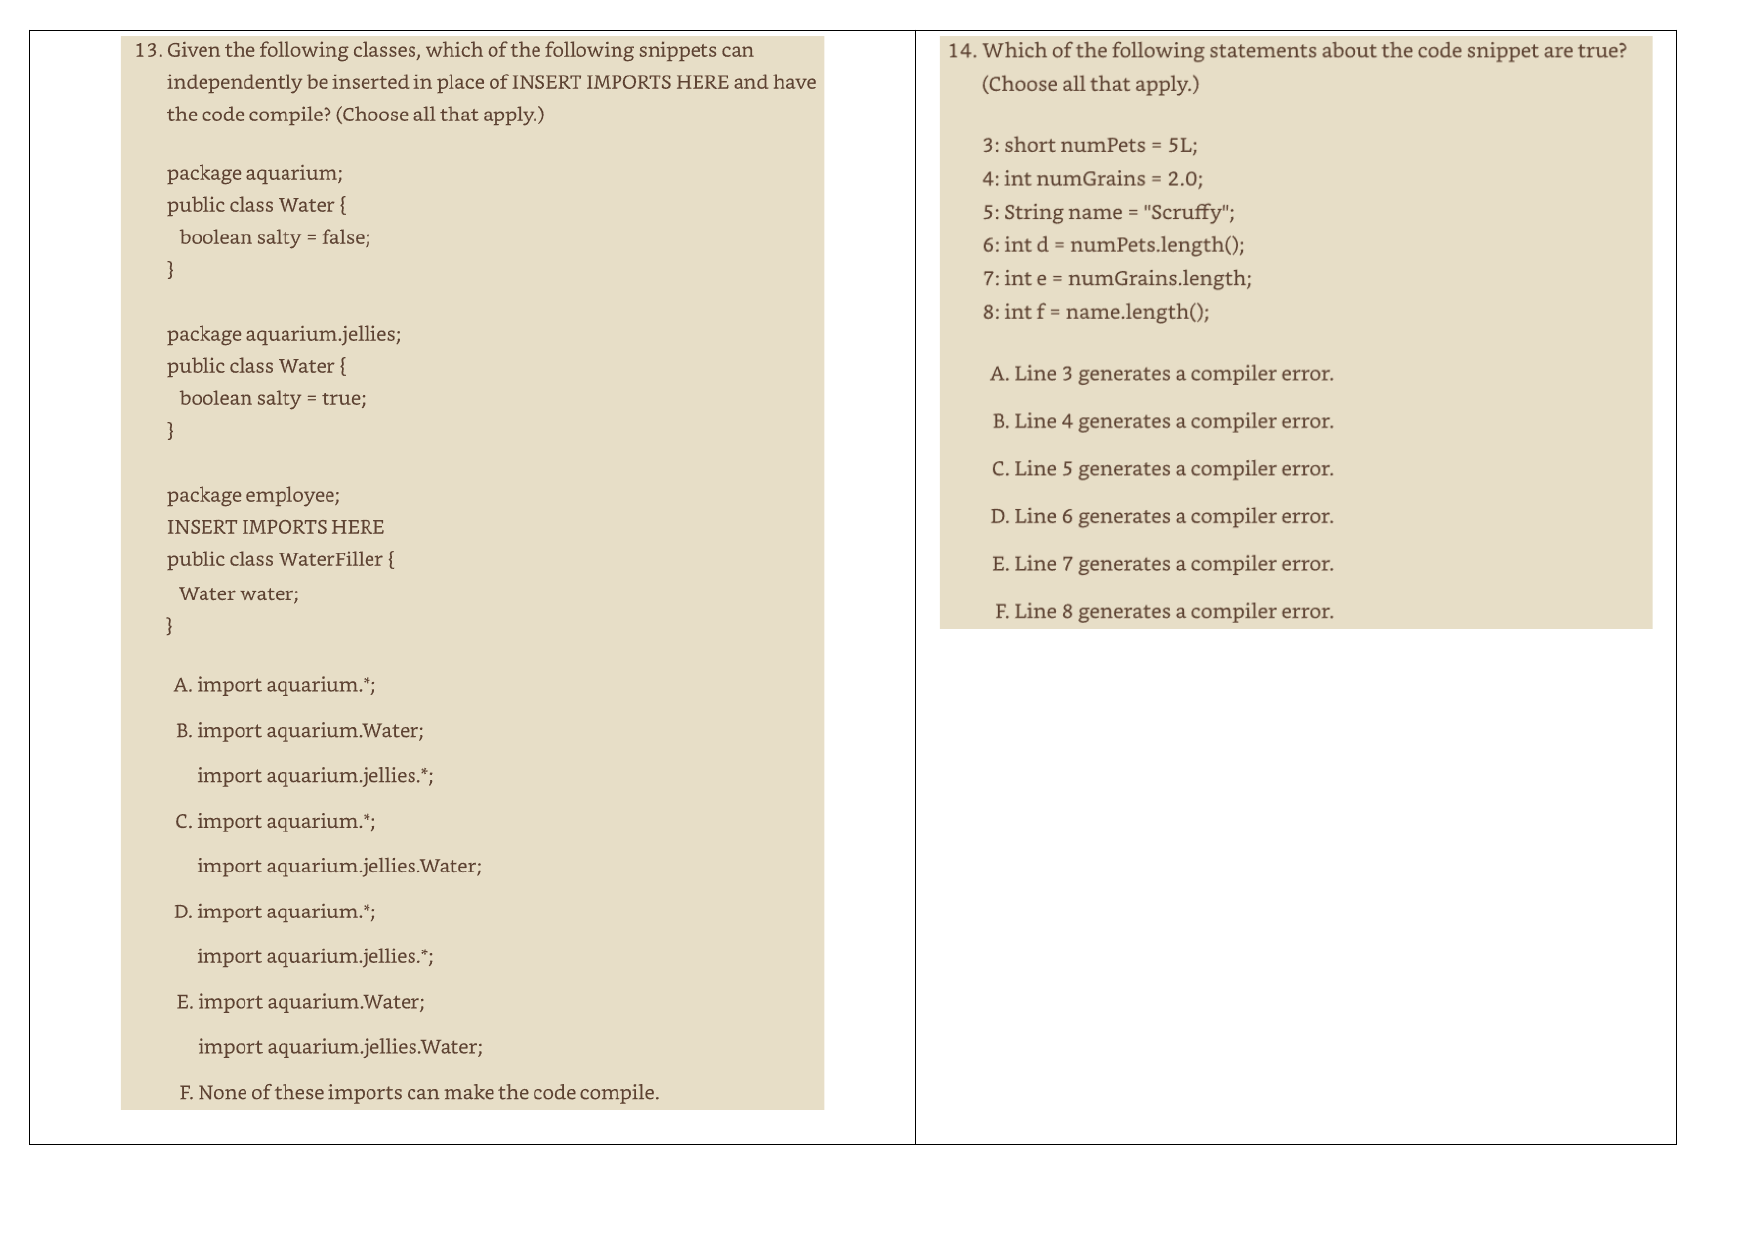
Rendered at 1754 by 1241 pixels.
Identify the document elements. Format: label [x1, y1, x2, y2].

picture [939, 36, 1653, 629]
picture [120, 36, 825, 1110]
table_cell [916, 31, 1676, 1144]
table_cell [30, 31, 915, 1144]
